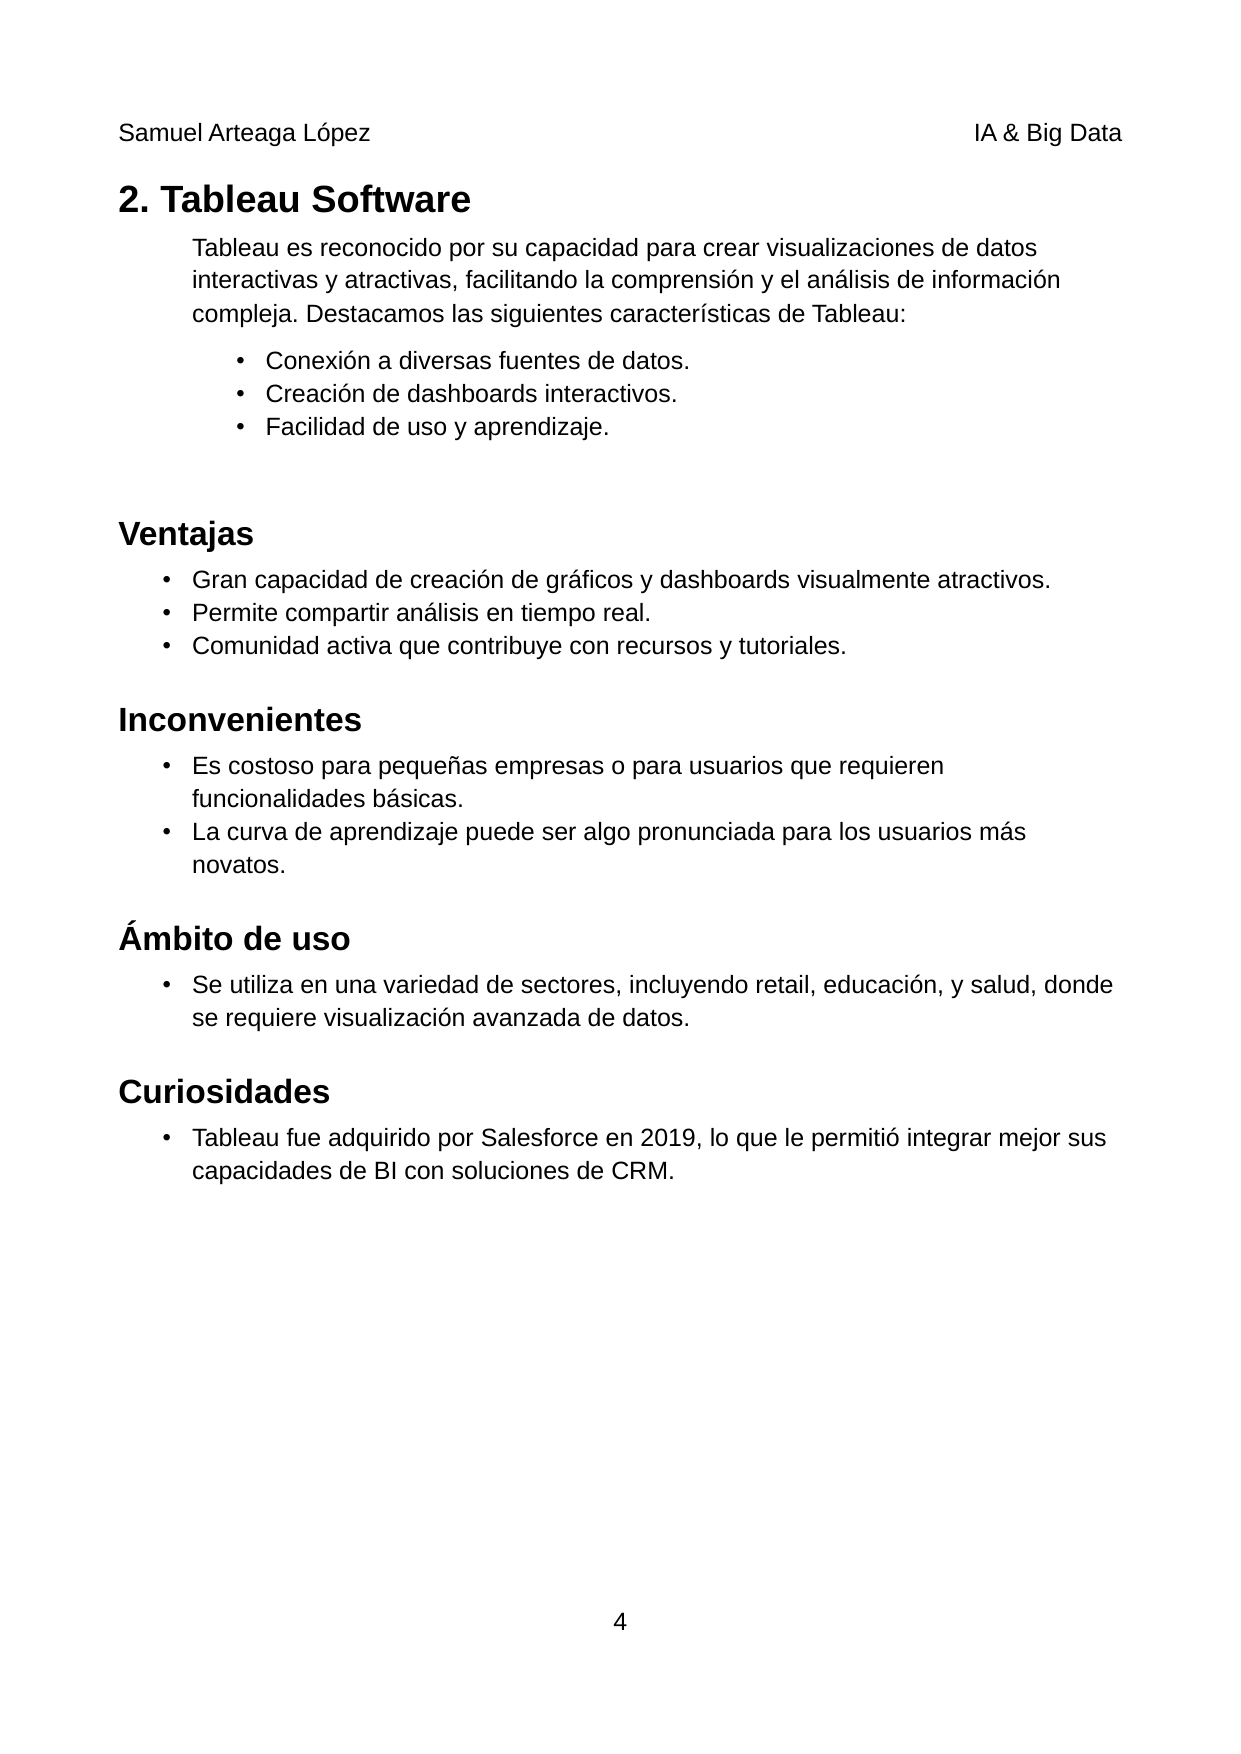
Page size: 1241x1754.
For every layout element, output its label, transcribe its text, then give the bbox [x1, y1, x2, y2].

subtitle 2. Tableau Software [118, 176, 1122, 220]
list Facilidad de uso y aprendizaje. [236, 412, 1122, 441]
list Tableau fue adquirido por Salesforce en 2019, lo que le permitió integrar mejor sus capacidades de BI con soluciones de CRM. [162, 1123, 1122, 1184]
list La curva de aprendizaje puede ser algo pronunciada para los usuarios más novatos. [162, 817, 1122, 879]
list Se utiliza en una variedad de sectores, incluyendo retail, educación, y salud, donde se requiere visualización avanzada de datos. [162, 970, 1122, 1032]
list Permite compartir análisis en tiempo real. [162, 598, 1122, 627]
subtitle Curiosidades [118, 1071, 1122, 1110]
list Tableau es reconocido por su capacidad para crear visualizaciones de datos interactivas y atractivas, facilitando la comprensión y el análisis de información compleja. Destacamos las siguientes características de Tableau: [162, 232, 1122, 327]
list Creación de dashboards interactivos. [236, 379, 1122, 408]
list Gran capacidad de creación de gráficos y dashboards visualmente atractivos. [162, 565, 1122, 594]
subtitle Ventajas [118, 514, 1122, 553]
list Conexión a diversas fuentes de datos. [236, 346, 1122, 375]
subtitle Inconvenientes [118, 700, 1122, 738]
list Comunidad activa que contribuye con recursos y tutoriales. [162, 631, 1122, 660]
list Es costoso para pequeñas empresas o para usuarios que requieren funcionalidades básicas. [162, 751, 1122, 813]
subtitle Ámbito de uso [118, 919, 1122, 957]
